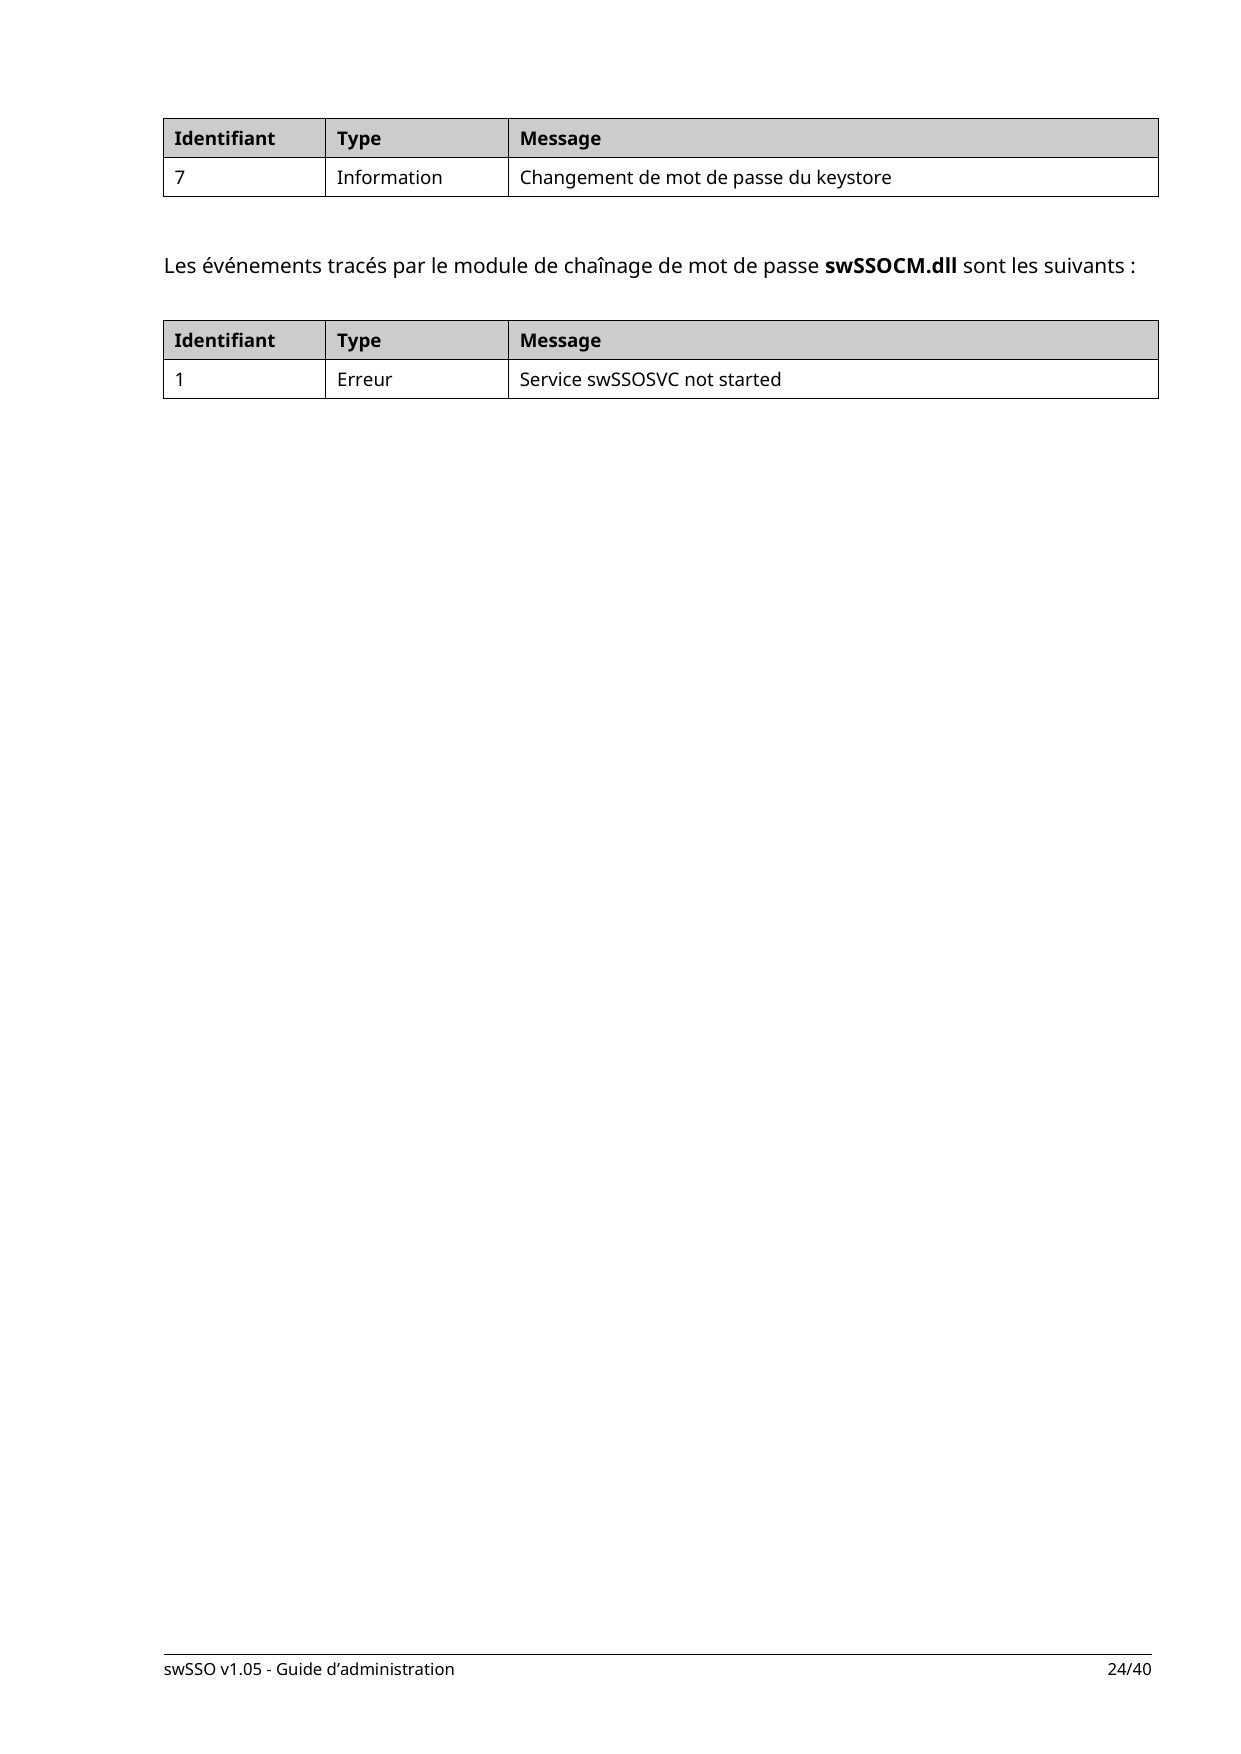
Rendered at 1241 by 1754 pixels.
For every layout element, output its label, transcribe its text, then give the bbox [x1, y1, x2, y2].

table_cell 7 [164, 158, 325, 196]
table_cell Erreur [326, 360, 508, 398]
table_header Message [509, 321, 1158, 359]
table_header Type [326, 119, 508, 157]
table_header Type [326, 321, 508, 359]
table_header Message [509, 119, 1158, 157]
table_cell Information [326, 158, 508, 196]
table_cell Changement de mot de passe du keystore [509, 158, 1158, 196]
table_cell 1 [164, 360, 325, 398]
table_header Identifiant [164, 119, 325, 157]
text Les événements tracés par le module de chaînage de mot de passe swSSOCM.dll sont les suivants : [164, 251, 1152, 279]
table_header Identifiant [164, 321, 325, 359]
table_cell Service swSSOSVC not started [509, 360, 1158, 398]
